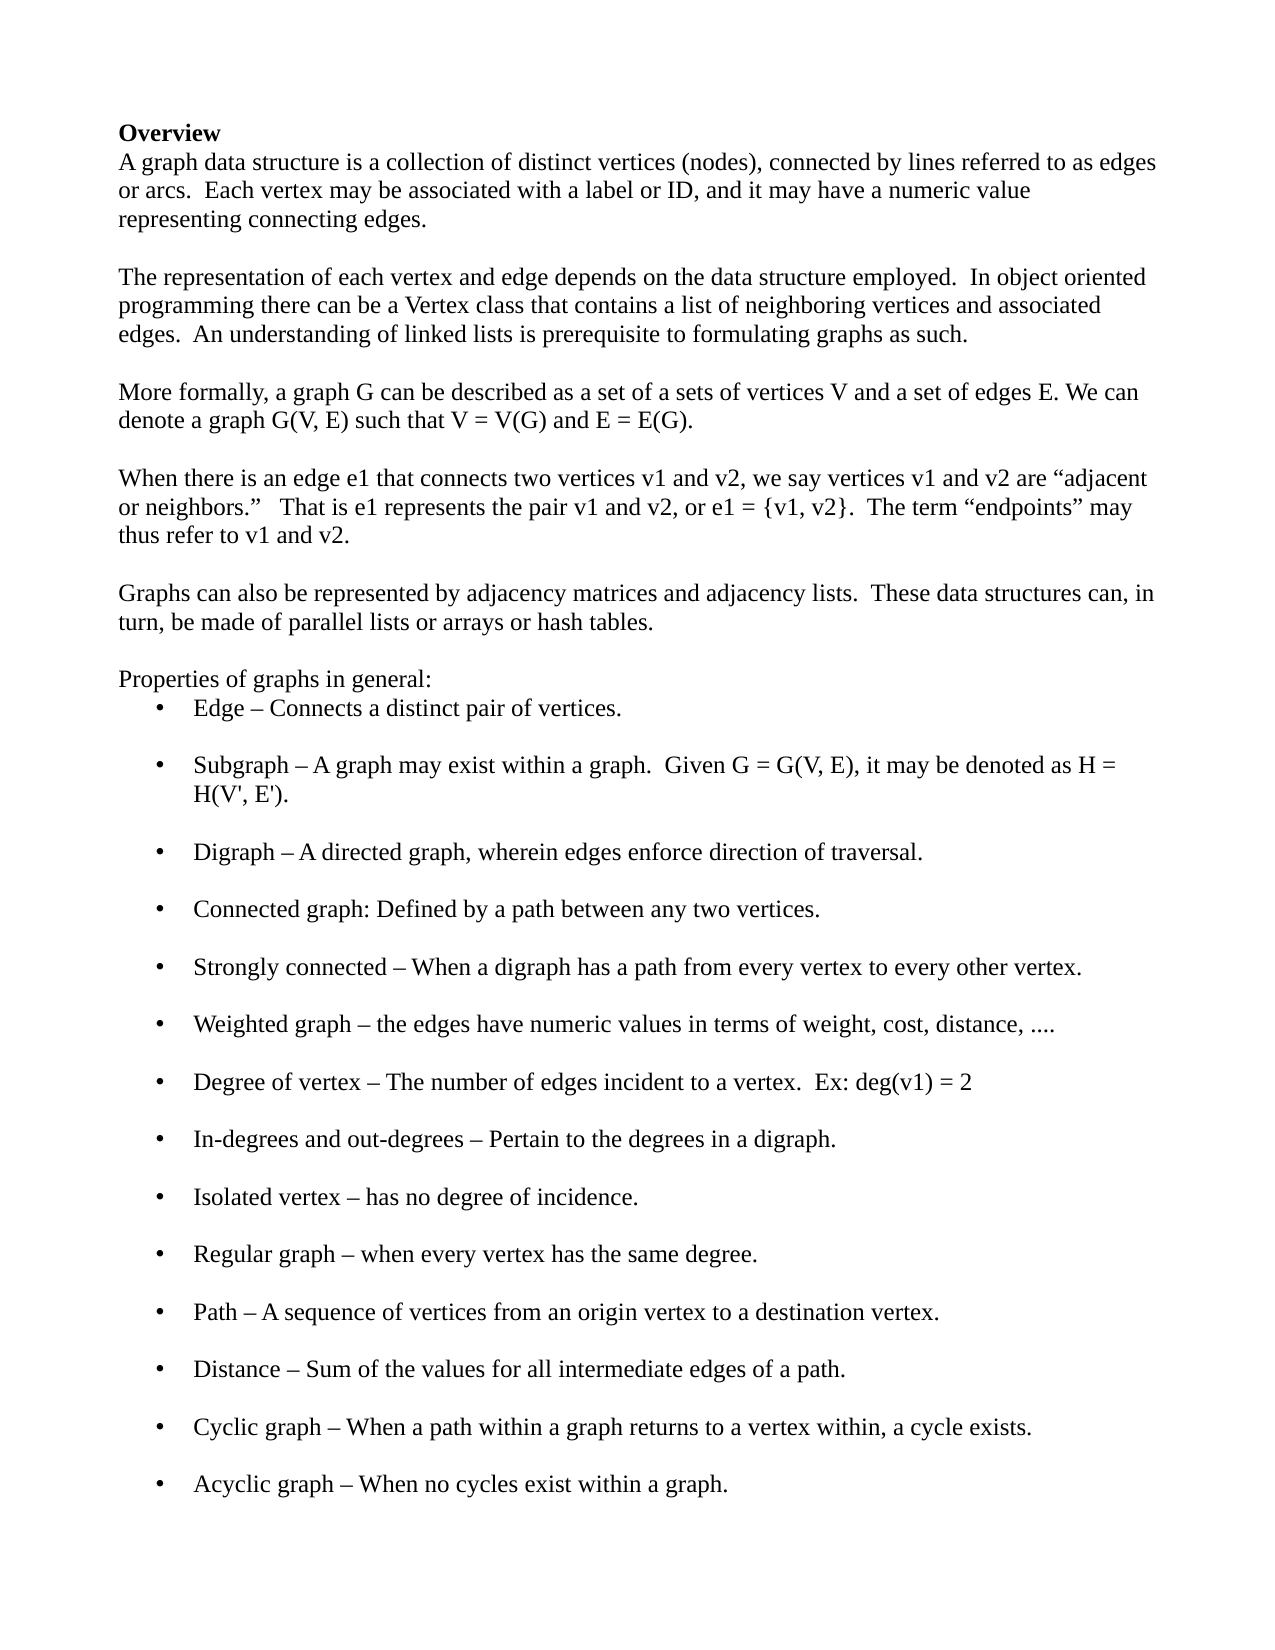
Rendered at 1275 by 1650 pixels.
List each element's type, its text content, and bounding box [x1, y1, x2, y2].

text Overview [118, 118, 1157, 147]
list In-degrees and out-degrees – Pertain to the degrees in a digraph. [156, 1124, 1157, 1153]
list Digraph – A directed graph, wherein edges enforce direction of traversal. [156, 837, 1157, 866]
list Connected graph: Defined by a path between any two vertices. [156, 894, 1157, 923]
text More formally, a graph G can be described as a set of a sets of vertices V and a set of edges E. We can denote a graph G(V, E) such that V = V(G) and E = E(G). [118, 377, 1157, 434]
text Properties of graphs in general: [118, 664, 1157, 693]
text When there is an edge e1 that connects two vertices v1 and v2, we say vertices v1 and v2 are “adjacent or neighbors.” That is e1 represents the pair v1 and v2, or e1 = {v1, v2}. The term “endpoints” may thus refer to v1 and v2. [118, 463, 1157, 549]
list Subgraph – A graph may exist within a graph. Given G = G(V, E), it may be denoted as H = H(V', E'). [156, 751, 1157, 808]
list Acyclic graph – When no cycles exist within a graph. [156, 1469, 1157, 1498]
list Edge – Connects a distinct pair of vertices. [156, 693, 1157, 722]
list Degree of vertex – The number of edges incident to a vertex. Ex: deg(v1) = 2 [156, 1067, 1157, 1096]
text Graphs can also be represented by adjacency matrices and adjacency lists. These data structures can, in turn, be made of parallel lists or arrays or hash tables. [118, 578, 1157, 636]
list Path – A sequence of vertices from an origin vertex to a destination vertex. [156, 1297, 1157, 1326]
list Cyclic graph – When a path within a graph returns to a vertex within, a cycle exists. [156, 1412, 1157, 1441]
list Isolated vertex – has no degree of incidence. [156, 1182, 1157, 1211]
list Strongly connected – When a digraph has a path from every vertex to every other vertex. [156, 952, 1157, 981]
list Weighted graph – the edges have numeric values in terms of weight, cost, distance, .... [156, 1009, 1157, 1038]
list Regular graph – when every vertex has the same degree. [156, 1239, 1157, 1268]
text The representation of each vertex and edge depends on the data structure employed. In object oriented programming there can be a Vertex class that contains a list of neighboring vertices and associated edges. An understanding of linked lists is prerequisite to formulating graphs as such. [118, 262, 1157, 348]
list Distance – Sum of the values for all intermediate edges of a path. [156, 1354, 1157, 1383]
text A graph data structure is a collection of distinct vertices (nodes), connected by lines referred to as edges or arcs. Each vertex may be associated with a label or ID, and it may have a numeric value representing connecting edges. [118, 147, 1157, 233]
